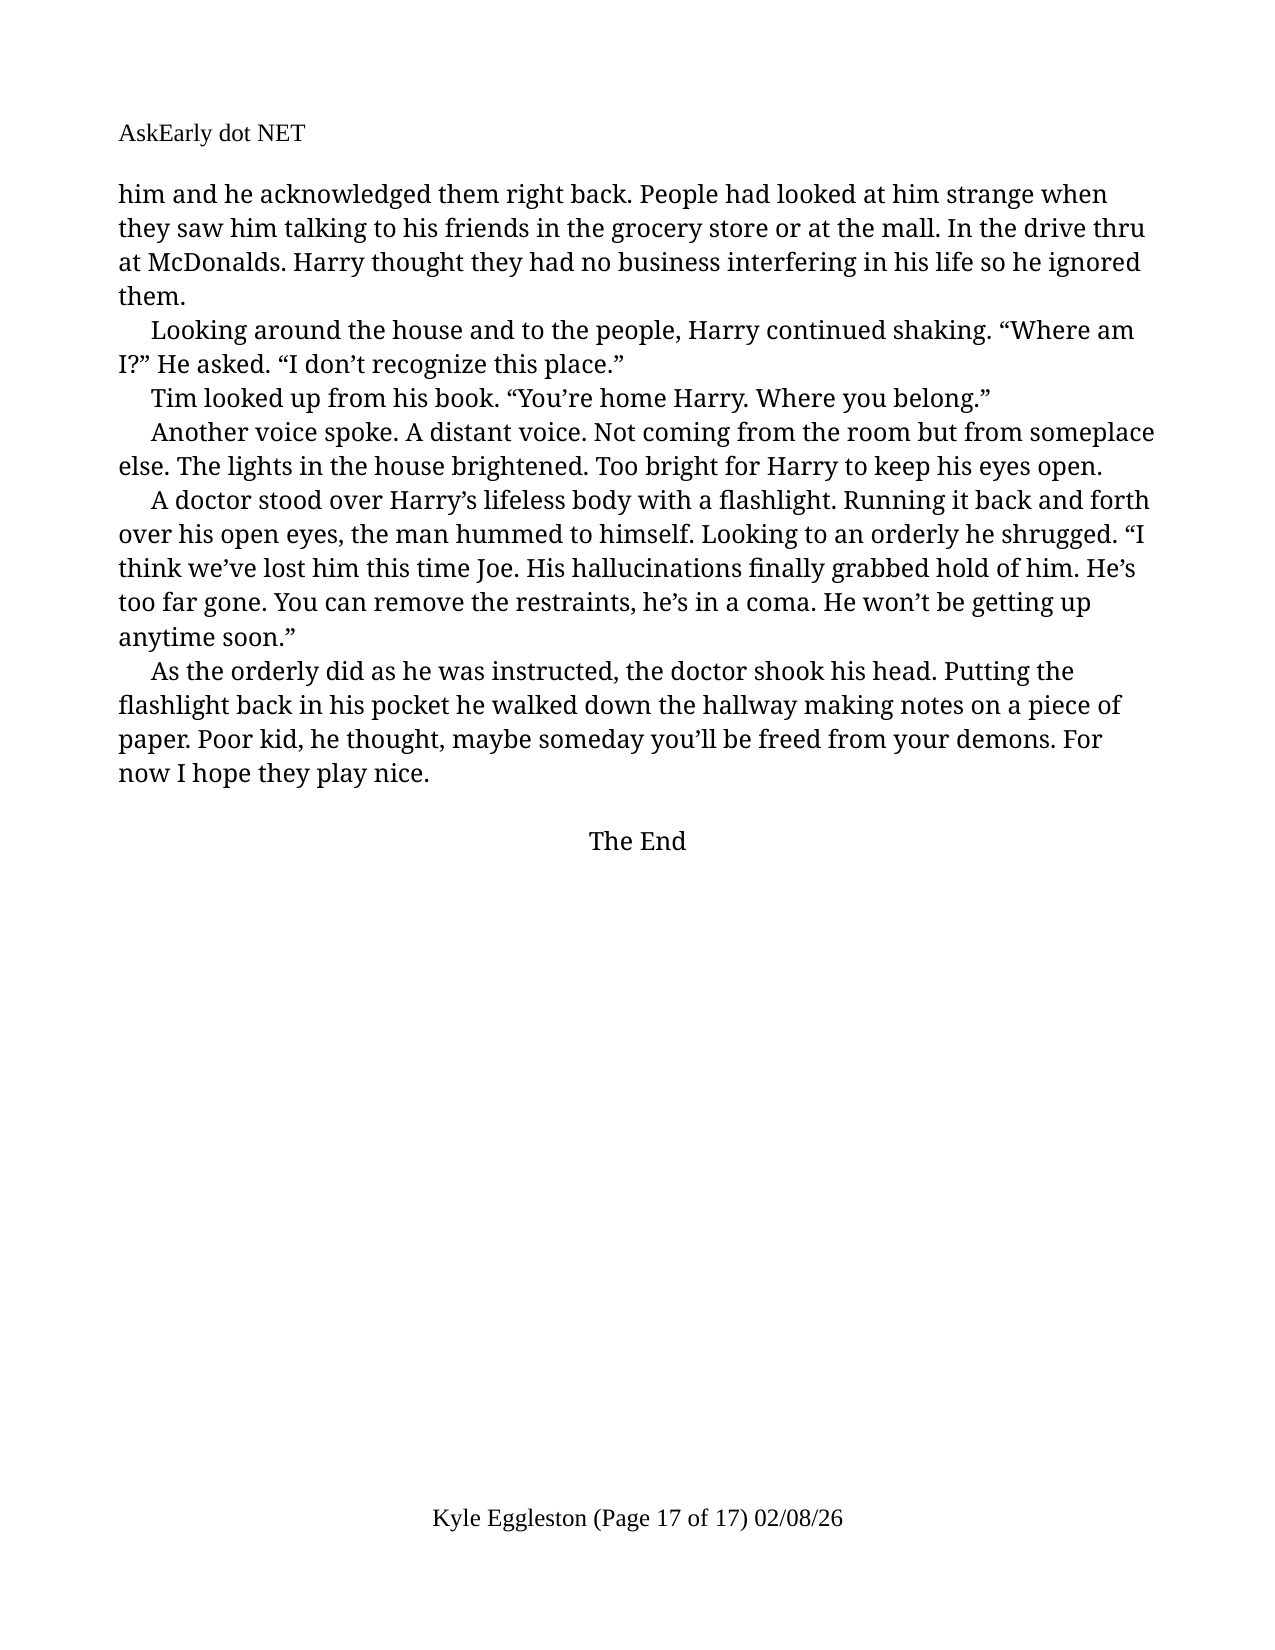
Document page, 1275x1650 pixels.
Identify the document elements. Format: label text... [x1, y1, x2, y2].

text As the orderly did as he was instructed, the doctor shook his head. Putting the flashlight back in his pocket he walked down the hallway making notes on a piece of paper. Poor kid, he thought, maybe someday you’ll be freed from your demons. For now I hope they play nice. [118, 653, 1157, 789]
text Another voice spoke. A distant voice. Not coming from the room but from someplace else. The lights in the house brightened. Too bright for Harry to keep his eyes open. [118, 415, 1157, 483]
text The End [118, 823, 1157, 858]
text A doctor stood over Harry’s lifeless body with a flashlight. Running it back and forth over his open eyes, the man hummed to himself. Looking to an orderly he shrugged. “I think we’ve lost him this time Joe. His hallucinations finally grabbed hold of him. He’s too far gone. You can remove the restraints, he’s in a coma. He won’t be getting up anytime soon.” [118, 483, 1157, 653]
text him and he acknowledged them right back. People had looked at him strange when they saw him talking to his friends in the grocery store or at the mall. In the drive thru at McDonalds. Harry thought they had no business interfering in his life so he ignored them. [118, 176, 1157, 313]
text Tim looked up from his book. “You’re home Harry. Where you belong.” [118, 381, 1157, 415]
text Looking around the house and to the people, Harry continued shaking. “Where am I?” He asked. “I don’t recognize this place.” [118, 313, 1157, 381]
